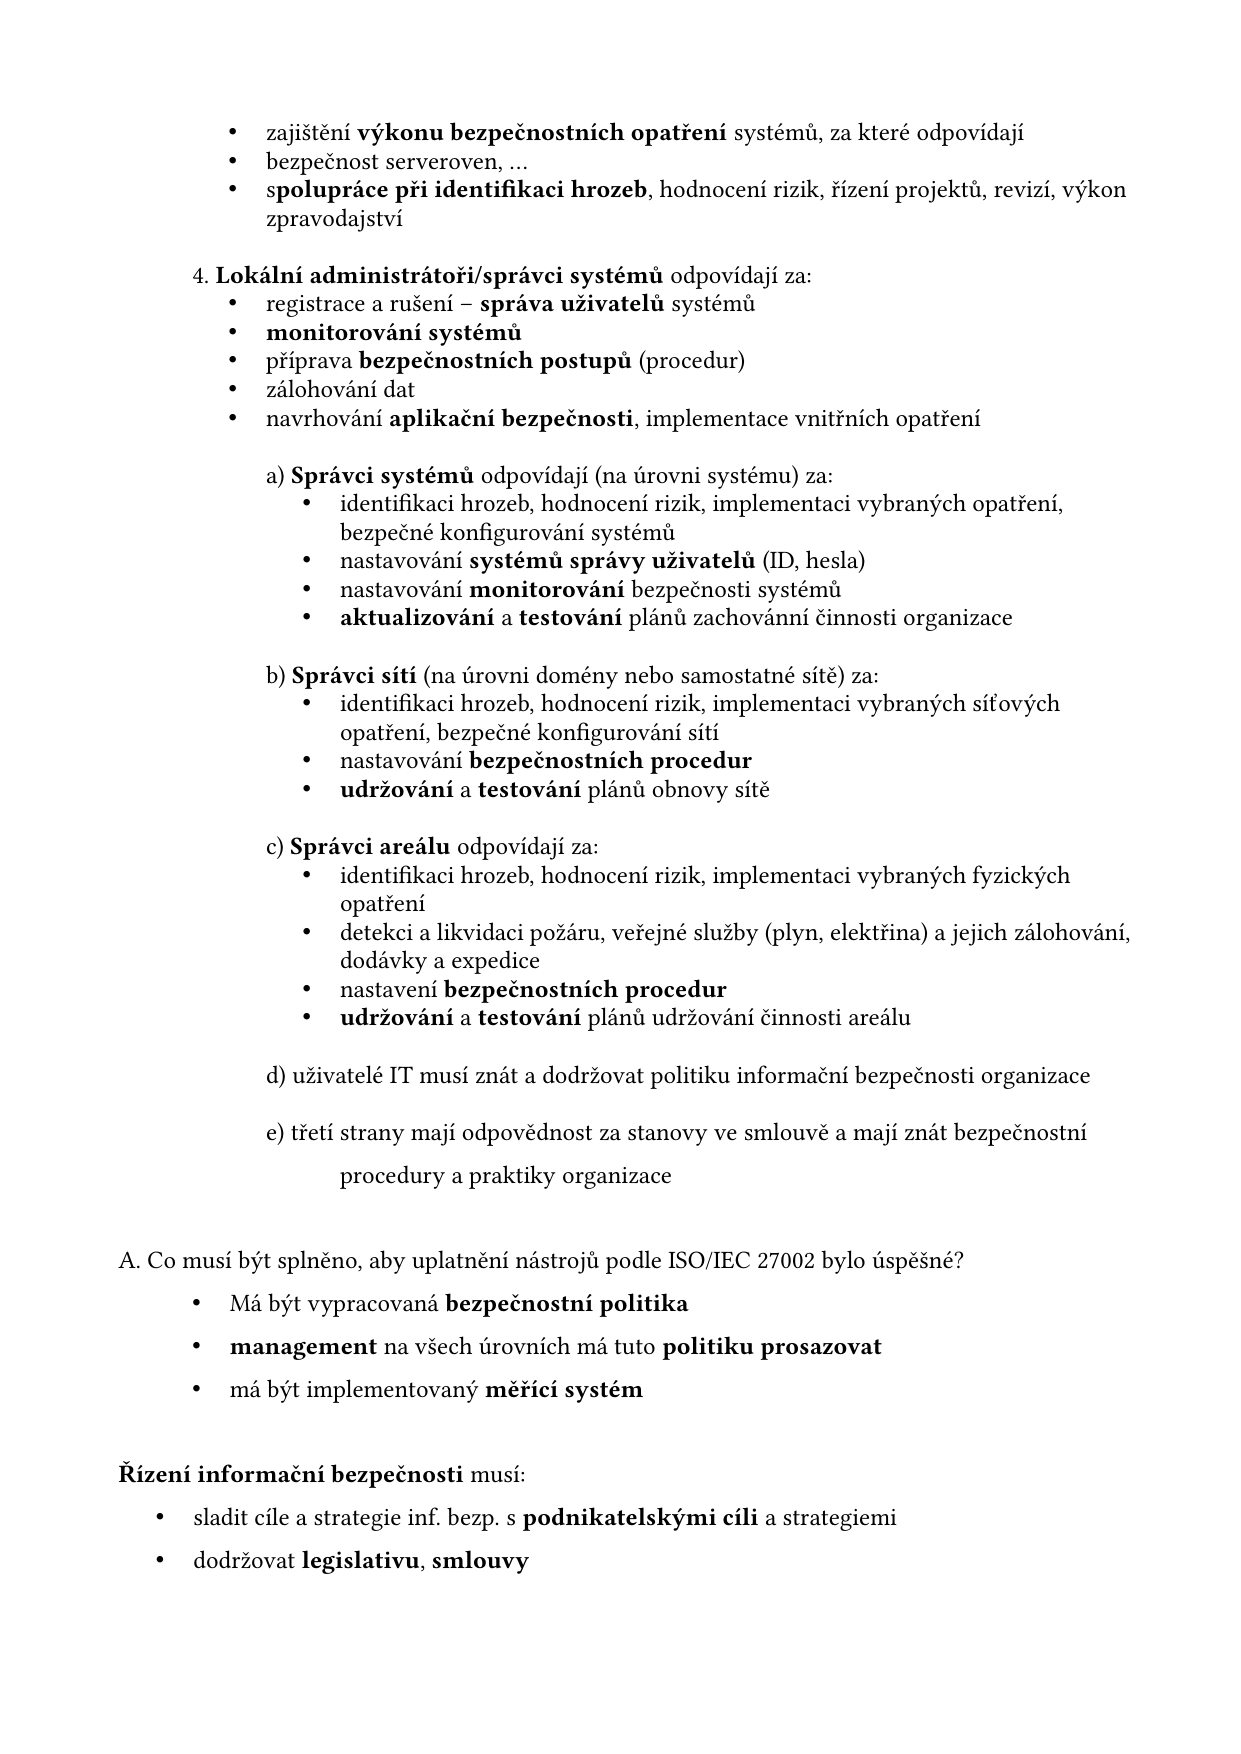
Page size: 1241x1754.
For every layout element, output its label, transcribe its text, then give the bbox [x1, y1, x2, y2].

text b) Správci sítí (na úrovni domény nebo samostatné sítě) za: [192, 661, 1139, 689]
list zálohování dat [228, 375, 1139, 403]
list má být implementovaný měřící systém [192, 1375, 1139, 1403]
list monitorování systémů [228, 318, 1139, 346]
list navrhování aplikační bezpečnosti, implementace vnitřních opatření [228, 403, 1139, 461]
list nastavování systémů správy uživatelů (ID, hesla) [302, 546, 1139, 575]
list spolupráce při identifikaci hrozeb, hodnocení rizik, řízení projektů, revizí, výkon zpravodajství [228, 175, 1139, 232]
list nastavování bezpečnostních procedur [302, 746, 1139, 775]
list bezpečnost serveroven, ... [228, 147, 1139, 175]
list sladit cíle a strategie inf. bezp. s podnikatelskými cíli a strategiemi [156, 1503, 1139, 1532]
list detekci a likvidaci požáru, veřejné služby (plyn, elektřina) a jejich zálohování, dodávky a expedice [302, 918, 1139, 975]
list dodržovat legislativu, smlouvy [156, 1546, 1139, 1574]
text A. Co musí být splněno, aby uplatnění nástrojů podle ISO/IEC 27002 bylo úspěšné? [118, 1246, 1139, 1275]
list identifikaci hrozeb, hodnocení rizik, implementaci vybraných síťových opatření, bezpečné konfigurování sítí [302, 689, 1139, 746]
list udržování a testování plánů udržování činnosti areálu [302, 1003, 1139, 1032]
list registrace a rušení – správa uživatelů systémů [228, 289, 1139, 318]
list identifikaci hrozeb, hodnocení rizik, implementaci vybraných fyzických opatření [302, 861, 1139, 918]
text 4. Lokální administrátoři/správci systémů odpovídají za: [192, 261, 1139, 289]
text e) třetí strany mají odpovědnost za stanovy ve smlouvě a mají znát bezpečnostní procedury a praktiky organizace [192, 1118, 1139, 1189]
text Řízení informační bezpečnosti musí: [118, 1460, 1139, 1489]
text a) Správci systémů odpovídají (na úrovni systému) za: [192, 461, 1139, 489]
text d) uživatelé IT musí znát a dodržovat politiku informační bezpečnosti organizace [192, 1061, 1139, 1089]
list příprava bezpečnostních postupů (procedur) [228, 346, 1139, 375]
list udržování a testování plánů obnovy sítě [302, 775, 1139, 803]
list nastavení bezpečnostních procedur [302, 975, 1139, 1003]
text c) Správci areálu odpovídají za: [192, 832, 1139, 861]
list identifikaci hrozeb, hodnocení rizik, implementaci vybraných opatření, bezpečné konfigurování systémů [302, 489, 1139, 546]
list aktualizování a testování plánů zachovánní činnosti organizace [302, 603, 1139, 632]
list zajištění výkonu bezpečnostních opatření systémů, za které odpovídají [228, 118, 1139, 147]
list nastavování monitorování bezpečnosti systémů [302, 575, 1139, 603]
list Má být vypracovaná bezpečnostní politika [192, 1289, 1139, 1318]
list management na všech úrovních má tuto politiku prosazovat [192, 1332, 1139, 1361]
